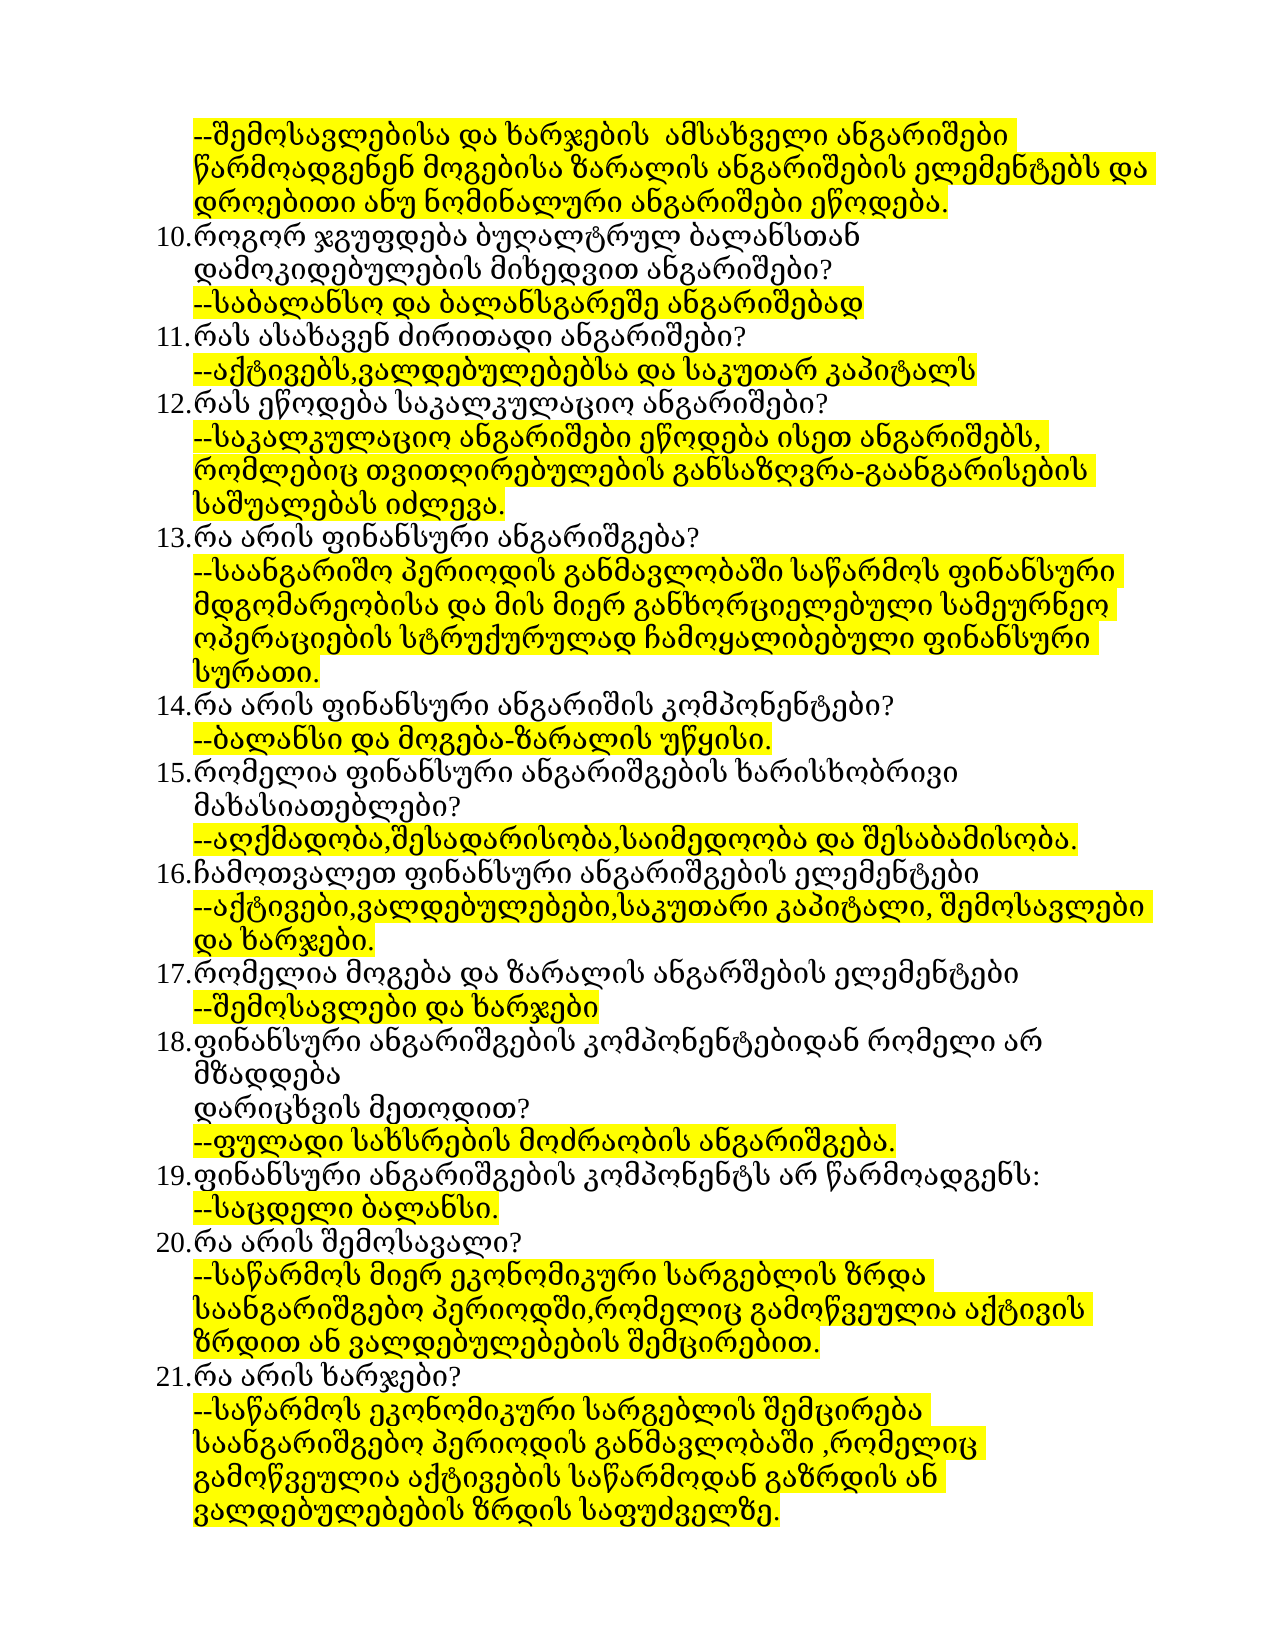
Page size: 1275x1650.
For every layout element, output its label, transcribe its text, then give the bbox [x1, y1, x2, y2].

list --აქტივებს,ვალდებულებებსა და საკუთარ კაპიტალს [156, 353, 1157, 386]
list რას ეწოდება საკალკულაციო ანგარიშები? [156, 386, 1157, 420]
list ფინანსური ანგარიშგების კომპონენტს არ წარმოადგენს: [156, 1158, 1157, 1191]
list --საცდელი ბალანსი. [156, 1191, 1157, 1225]
list როგორ ჯგუფდება ბუღალტრულ ბალანსთან დამოკიდებულების მიხედვით ანგარიშები? [156, 219, 1157, 286]
list დარიცხვის მეთოდით? [156, 1091, 1157, 1124]
list რომელია ფინანსური ანგარიშგების ხარისხობრივი მახასიათებლები? [156, 755, 1157, 822]
list --ფულადი სახსრების მოძრაობის ანგარიშგება. [156, 1124, 1157, 1158]
list ფინანსური ანგარიშგების კომპონენტებიდან რომელი არ მზადდება [156, 1024, 1157, 1091]
list --ბალანსი და მოგება-ზარალის უწყისი. [156, 722, 1157, 755]
list რომელია მოგება და ზარალის ანგარშების ელემენტები [156, 957, 1157, 990]
list რა არის ფინანსური ანგარიშის კომპონენტები? [156, 688, 1157, 722]
list --საწარმოს ეკონომიკური სარგებლის შემცირება საანგარიშგებო პერიოდის განმავლობაში ,რომელიც გამოწვეულია აქტივების საწარმოდან გაზრდის ან ვალდებულებების ზრდის საფუძველზე. [156, 1393, 1157, 1527]
list --აქტივები,ვალდებულებები,საკუთარი კაპიტალი, შემოსავლები და ხარჯები. [156, 889, 1157, 957]
list რა არის ხარჯები? [156, 1359, 1157, 1393]
list --შემოსავლებისა და ხარჯების ამსახველი ანგარიშები წარმოადგენენ მოგებისა ზარალის ანგარიშების ელემენტებს და დროებითი ანუ ნომინალური ანგარიშები ეწოდება. [156, 118, 1157, 219]
list --საანგარიშო პერიოდის განმავლობაში საწარმოს ფინანსური მდგომარეობისა და მის მიერ განხორციელებული სამეურნეო ოპერაციების სტრუქურულად ჩამოყალიბებული ფინანსური სურათი. [156, 554, 1157, 688]
list რას ასახავენ ძირითადი ანგარიშები? [156, 319, 1157, 353]
list ჩამოთვალეთ ფინანსური ანგარიშგების ელემენტები [156, 856, 1157, 889]
list --შემოსავლები და ხარჯები [156, 990, 1157, 1024]
list რა არის ფინანსური ანგარიშგება? [156, 521, 1157, 554]
list --აღქმადობა,შესადარისობა,საიმედოობა და შესაბამისობა. [156, 822, 1157, 856]
list --საბალანსო და ბალანსგარეშე ანგარიშებად [156, 286, 1157, 319]
list რა არის შემოსავალი? [156, 1225, 1157, 1258]
list --საკალკულაციო ანგარიშები ეწოდება ისეთ ანგარიშებს, რომლებიც თვითღირებულების განსაზღვრა-გაანგარისების საშუალებას იძლევა. [156, 420, 1157, 521]
list --საწარმოს მიერ ეკონომიკური სარგებლის ზრდა საანგარიშგებო პერიოდში,რომელიც გამოწვეულია აქტივის ზრდით ან ვალდებულებების შემცირებით. [156, 1258, 1157, 1359]
